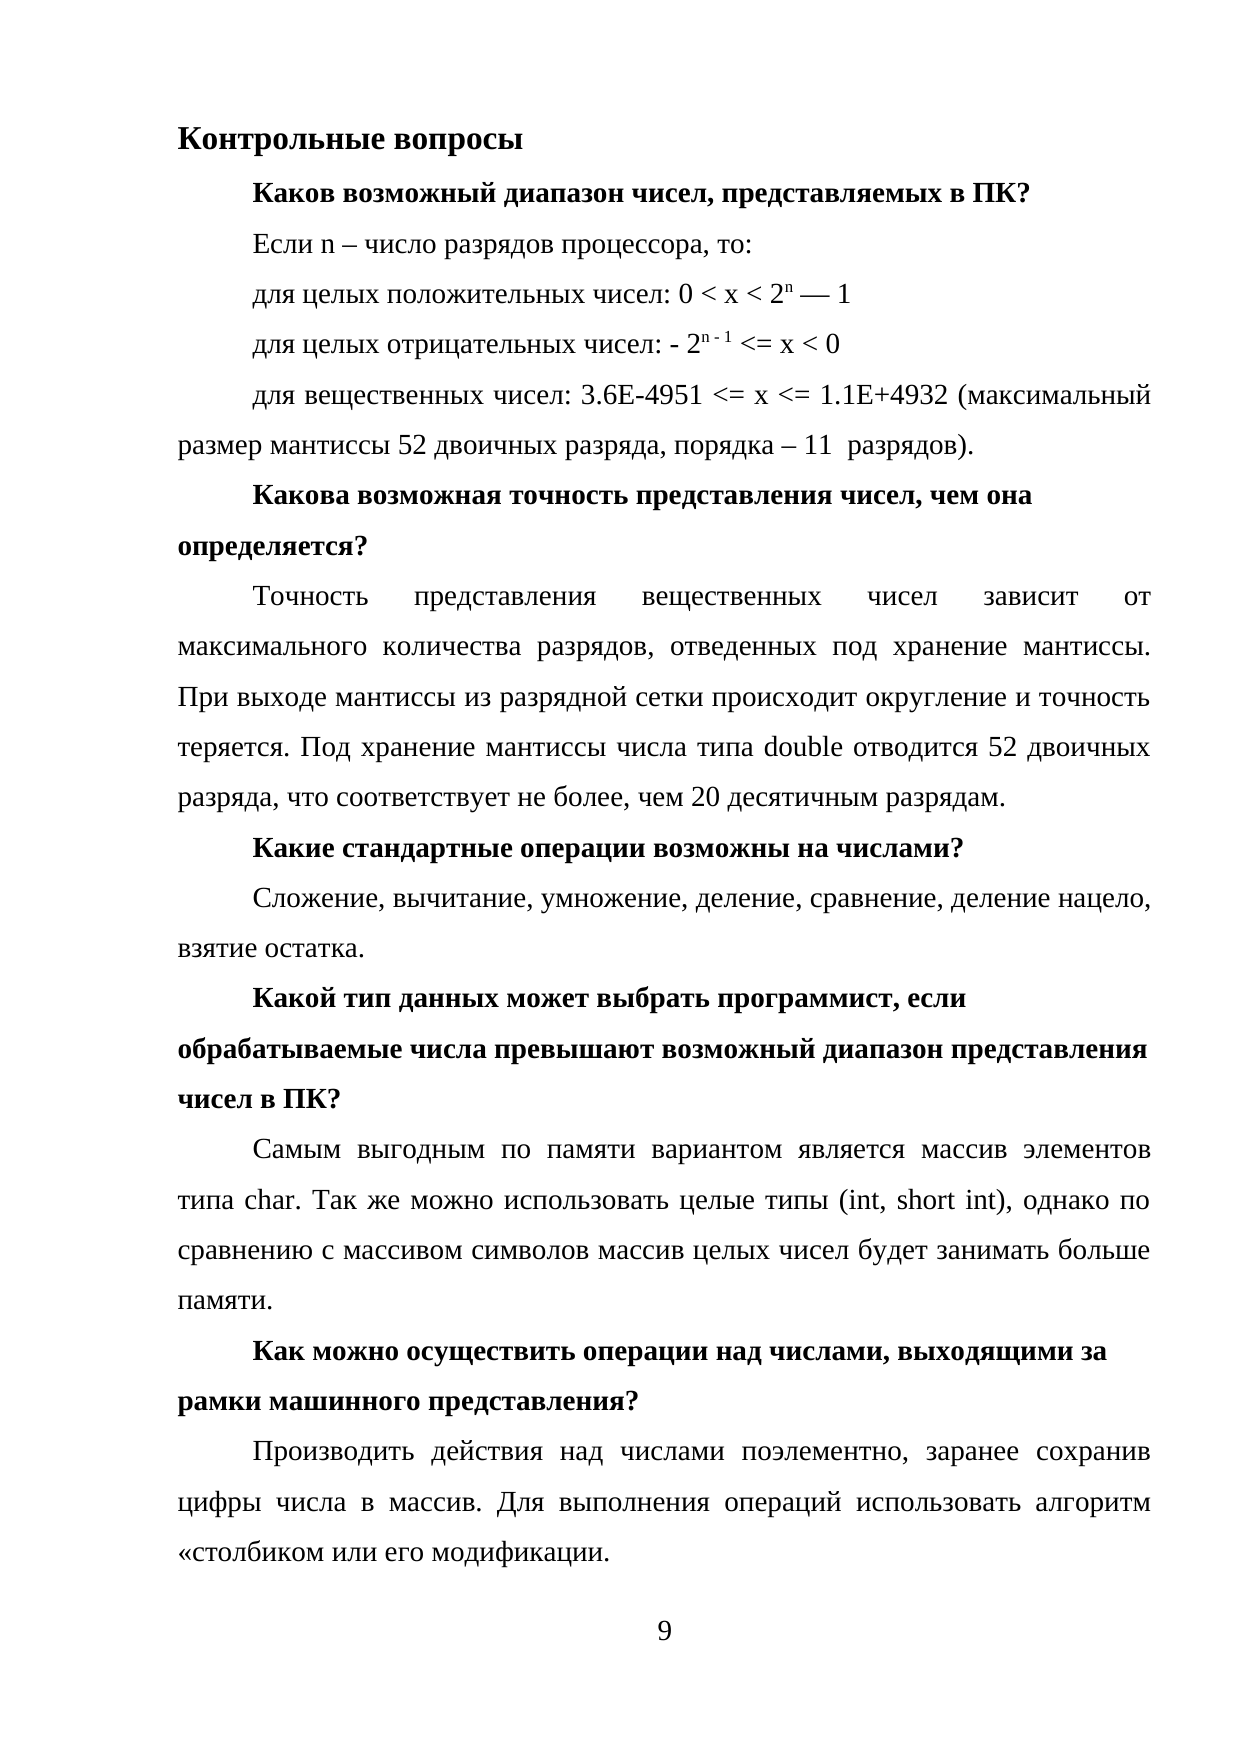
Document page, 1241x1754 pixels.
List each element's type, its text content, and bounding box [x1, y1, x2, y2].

text для целых отрицательных чисел: - 2n - 1 <= x < 0 [177, 327, 1152, 360]
text Если n – число разрядов процессора, то: [177, 226, 1152, 259]
subtitle Контрольные вопросы [177, 118, 1152, 156]
text Как можно осуществить операции над числами, выходящими за рамки машинного представления? [177, 1333, 1152, 1417]
text Сложение, вычитание, умножение, деление, сравнение, деление нацело, взятие остатка. [177, 880, 1152, 964]
text Производить действия над числами поэлементно, заранее сохранив цифры числа в массив. Для выполнения операций использовать алгоритм «столбиком или его модификации. [177, 1433, 1152, 1568]
text Какова возможная точность представления чисел, чем она определяется? [177, 477, 1152, 561]
text Самым выгодным по памяти вариантом является массив элементов типа char. Так же можно использовать целые типы (int, short int), однако по сравнению с массивом символов массив целых чисел будет занимать больше памяти. [177, 1132, 1152, 1316]
text для вещественных чисел: 3.6E-4951 <= x <= 1.1E+4932 (максимальный размер мантиссы 52 двоичных разряда, порядка – 11 разрядов). [177, 377, 1152, 461]
text Какие стандартные операции возможны на числами? [177, 830, 1152, 863]
text Каков возможный диапазон чисел, представляемых в ПК? [177, 176, 1152, 209]
text Какой тип данных может выбрать программист, если обрабатываемые числа превышают возможный диапазон представления чисел в ПК? [177, 981, 1152, 1115]
text Точность представления вещественных чисел зависит от максимального количества разрядов, отведенных под хранение мантиссы. При выходе мантиссы из разрядной сетки происходит округление и точность теряется. Под хранение мантиссы числа типа double отводится 52 двоичных разряда, что соответствует не более, чем 20 десятичным разрядам. [177, 578, 1152, 813]
text для целых положительных чисел: 0 < x < 2n — 1 [177, 276, 1152, 310]
